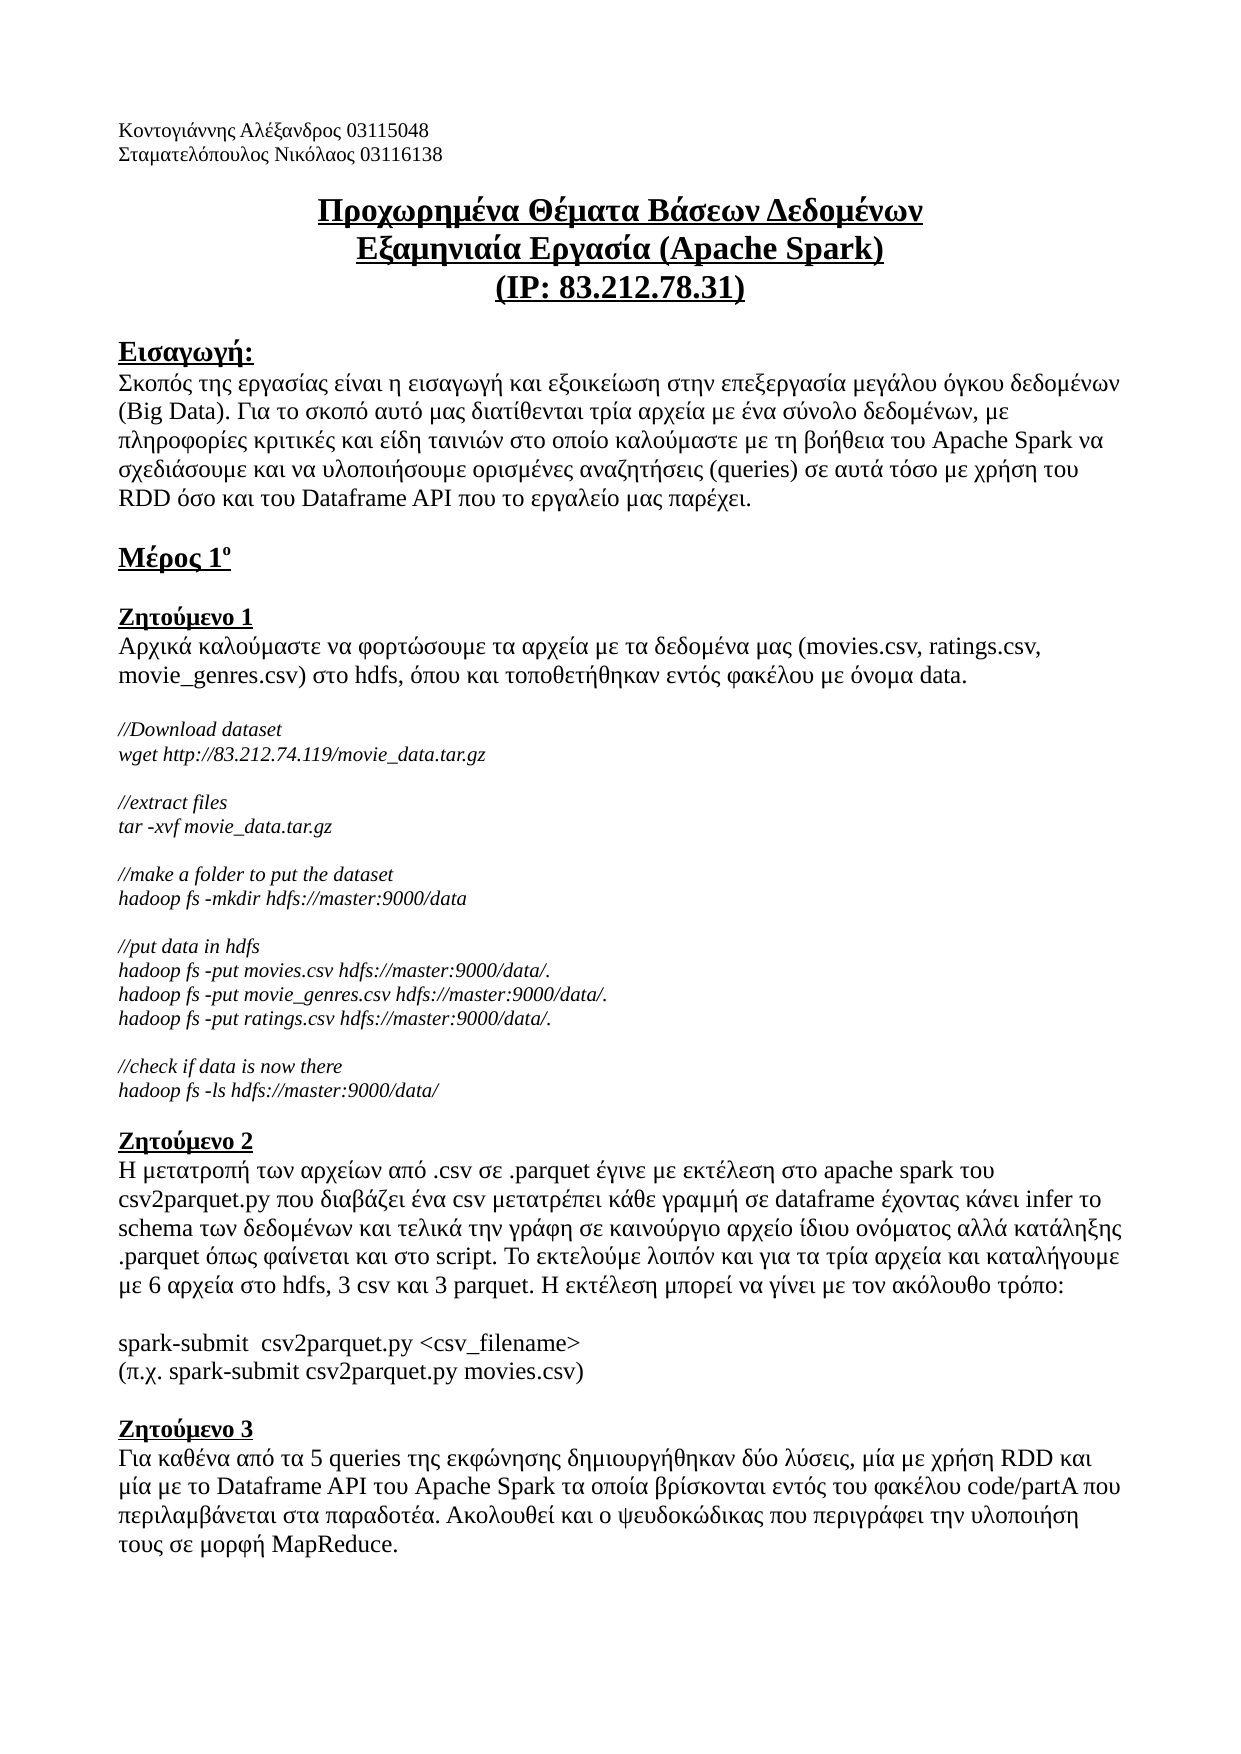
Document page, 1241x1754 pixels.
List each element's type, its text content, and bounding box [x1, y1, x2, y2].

text Ζητούμενο 2 [118, 1126, 1122, 1155]
text //extract files [118, 789, 1122, 814]
text hadoop fs -ls hdfs://master:9000/data/ [118, 1078, 1122, 1102]
text Η μετατροπή των αρχείων από .csv σε .parquet έγινε με εκτέλεση στο apache spark του csv2parquet.py που διαβάζει ένα csv μετατρέπει κάθε γραμμή σε dataframe έχοντας κάνει infer το schema των δεδομένων και τελικά την γράφη σε καινούργιο αρχείο ίδιου ονόματος αλλά κατάληξης .parquet όπως φαίνεται και στο script. Το εκτελούμε λοιπόν και για τα τρία αρχεία και καταλήγουμε με 6 αρχεία στο hdfs, 3 csv και 3 parquet. Η εκτέλεση μπορεί να γίνει με τον ακόλουθο τρόπο: [118, 1155, 1122, 1299]
text Προχωρημένα Θέματα Βάσεων Δεδομένων [118, 190, 1122, 229]
text //check if data is now there [118, 1054, 1122, 1078]
text Αρχικά καλούμαστε να φορτώσουμε τα αρχεία με τα δεδομένα μας (movies.csv, ratings.csv, movie_genres.csv) στο hdfs, όπου και τοποθετήθηκαν εντός φακέλου με όνομα data. [118, 631, 1122, 689]
text Μέρος 1ο [118, 540, 1122, 574]
text (π.χ. spark-submit csv2parquet.py movies.csv) [118, 1356, 1122, 1385]
text Ζητούμενο 3 [118, 1414, 1122, 1443]
text spark-submit csv2parquet.py <csv_filename> [118, 1328, 1122, 1356]
text Για καθένα από τα 5 queries της εκφώνησης δημιουργήθηκαν δύο λύσεις, μία με χρήση RDD και μία με το Dataframe API του Apache Spark τα οποία βρίσκονται εντός του φακέλου code/partA που περιλαμβάνεται στα παραδοτέα. Ακολουθεί και ο ψευδοκώδικας που περιγράφει την υλοποιήση τους σε μορφή MapReduce. [118, 1443, 1122, 1558]
text Ζητούμενο 1 [118, 602, 1122, 631]
text hadoop fs -put movies.csv hdfs://master:9000/data/. [118, 958, 1122, 982]
text hadoop fs -put ratings.csv hdfs://master:9000/data/. [118, 1006, 1122, 1030]
text hadoop fs -mkdir hdfs://master:9000/data [118, 886, 1122, 910]
text Εξαμηνιαία Εργασία (Apache Spark) [118, 229, 1122, 267]
text wget http://83.212.74.119/movie_data.tar.gz [118, 741, 1122, 766]
text //put data in hdfs [118, 934, 1122, 958]
text tar -xvf movie_data.tar.gz [118, 814, 1122, 838]
text Κοντογιάννης Αλέξανδρος 03115048 [118, 118, 1122, 142]
text Σκοπός της εργασίας είναι η εισαγωγή και εξοικείωση στην επεξεργασία μεγάλου όγκου δεδομένων (Big Data). Για το σκοπό αυτό μας διατίθενται τρία αρχεία με ένα σύνολο δεδομένων, με πληροφορίες κριτικές και είδη ταινιών στο οποίο καλούμαστε με τη βοήθεια του Apache Spark να σχεδιάσουμε και να υλοποιήσουμε ορισμένες αναζητήσεις (queries) σε αυτά τόσο με χρήση του RDD όσο και του Dataframe API που το εργαλείο μας παρέχει. [118, 368, 1122, 511]
text //make a folder to put the dataset [118, 862, 1122, 886]
text Σταματελόπουλος Νικόλαος 03116138 [118, 142, 1122, 166]
text (IP: 83.212.78.31) [118, 267, 1122, 305]
text hadoop fs -put movie_genres.csv hdfs://master:9000/data/. [118, 982, 1122, 1006]
text //Download dataset [118, 717, 1122, 741]
text Εισαγωγή: [118, 334, 1122, 368]
